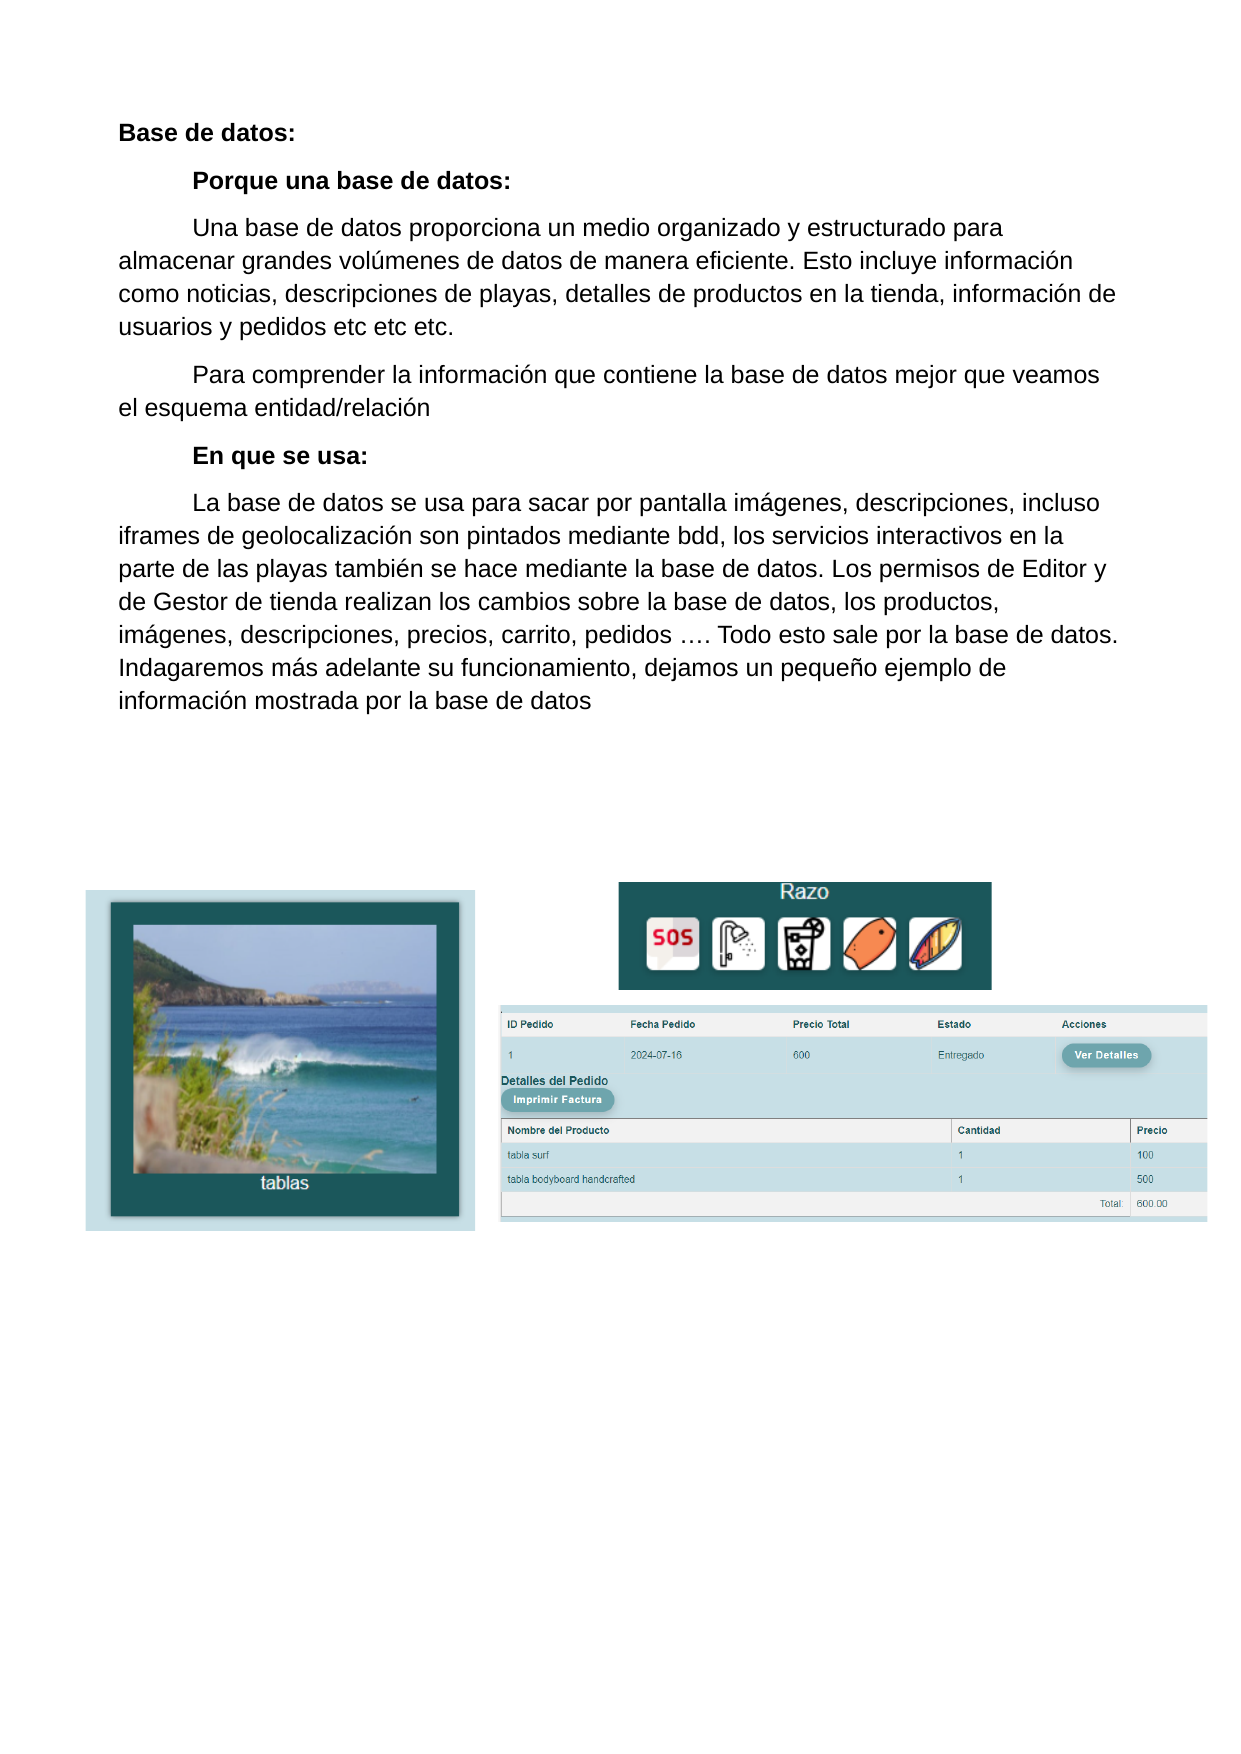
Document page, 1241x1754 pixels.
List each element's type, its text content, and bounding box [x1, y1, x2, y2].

picture [85, 890, 476, 1231]
text Base de datos: [118, 118, 1122, 147]
text La base de datos se usa para sacar por pantalla imágenes, descripciones, incluso iframes de geolocalización son pintados mediante bdd, los servicios interactivos en la parte de las playas también se hace mediante la base de datos. Los permisos de Editor y de Gestor de tienda realizan los cambios sobre la base de datos, los productos, imágenes, descripciones, precios, carrito, pedidos …. Todo esto sale por la base de datos. Indagaremos más adelante su funcionamiento, dejamos un pequeño ejemplo de información mostrada por la base de datos [118, 488, 1122, 715]
text Una base de datos proporciona un medio organizado y estructurado para almacenar grandes volúmenes de datos de manera eficiente. Esto incluye información como noticias, descripciones de playas, detalles de productos en la tienda, información de usuarios y pedidos etc etc etc. [118, 213, 1122, 341]
text En que se usa: [118, 441, 1122, 469]
picture [618, 882, 992, 990]
picture [498, 1005, 1208, 1222]
text Para comprender la información que contiene la base de datos mejor que veamos el esquema entidad/relación [118, 360, 1122, 422]
text Porque una base de datos: [118, 166, 1122, 194]
